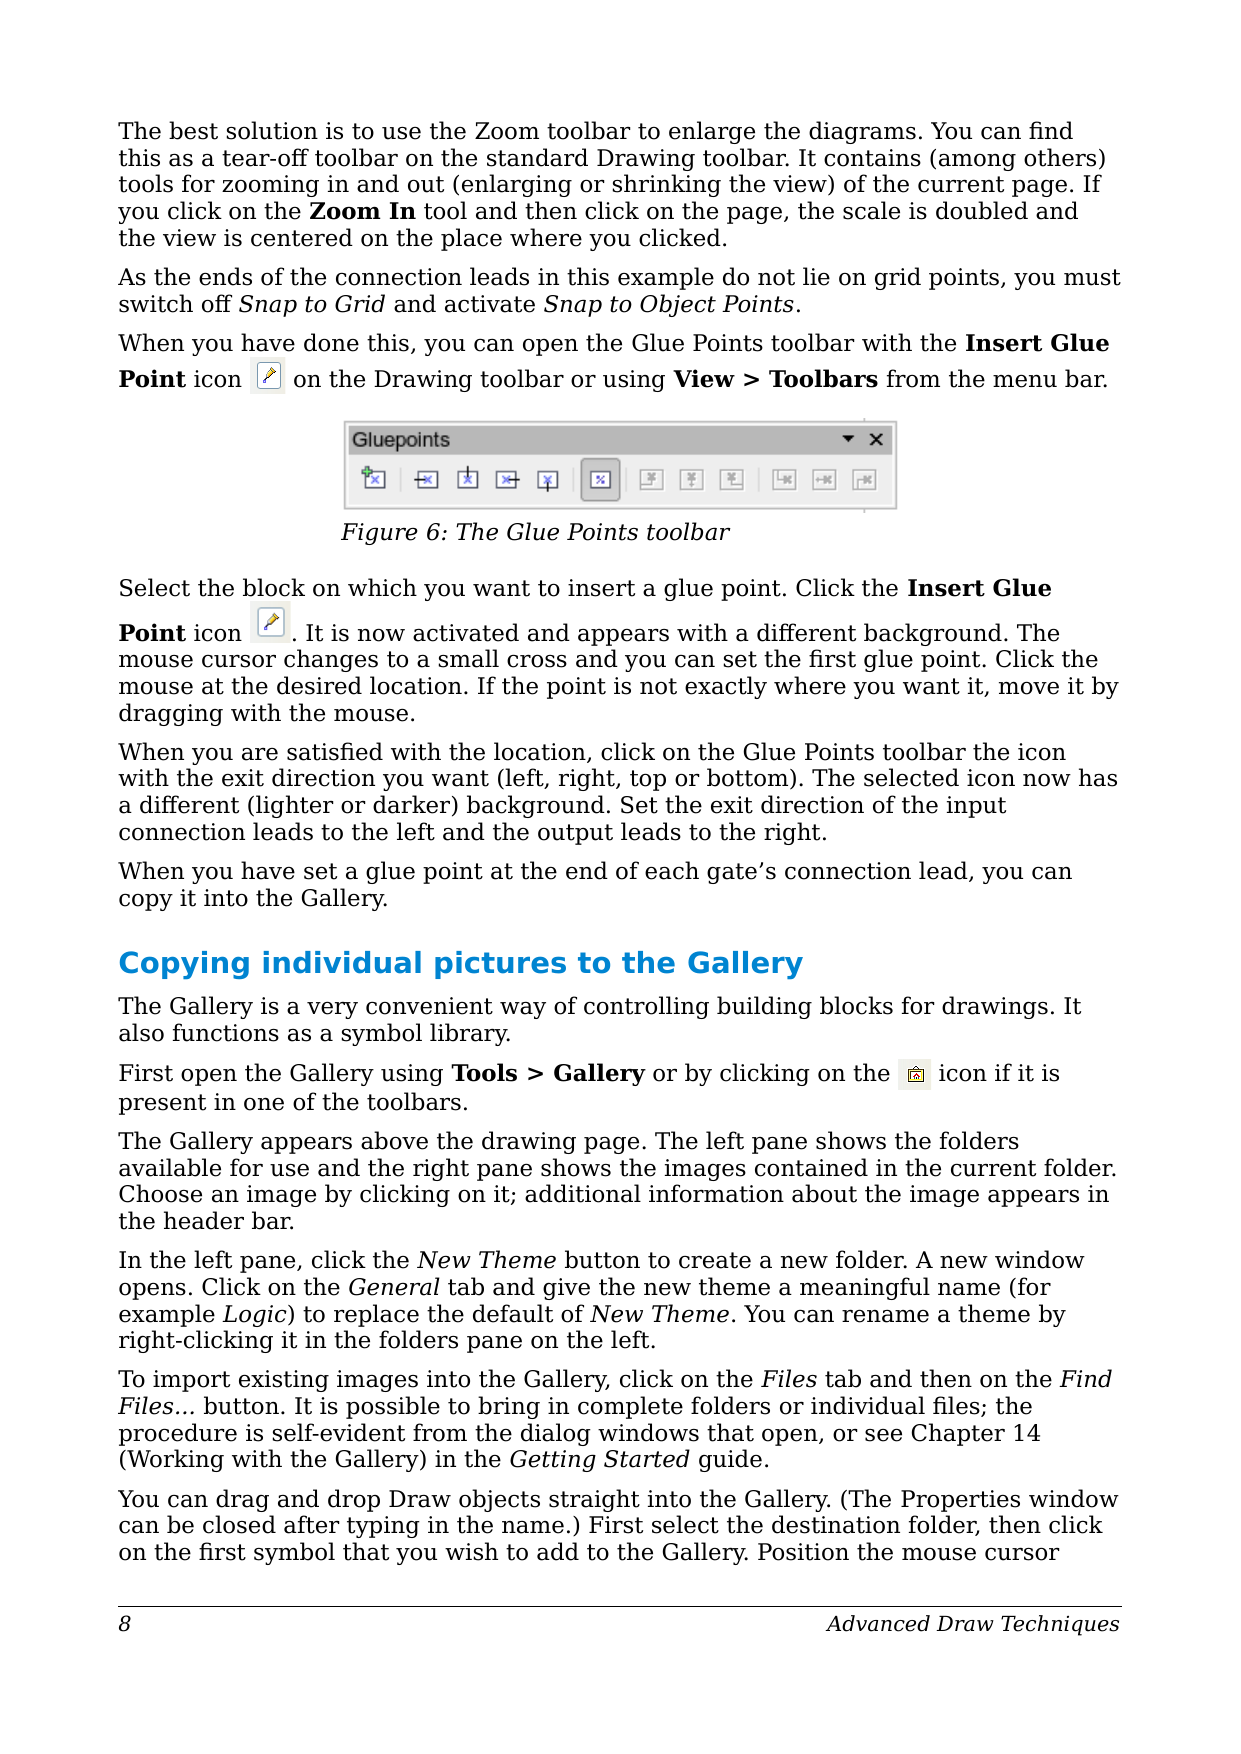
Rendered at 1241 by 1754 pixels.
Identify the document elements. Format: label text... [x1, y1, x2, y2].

text To import existing images into the Gallery, click on the Files tab and then on the Find Files... button. It is possible to bring in complete folders or individual files; the procedure is self-evident from the dialog windows that open, or see Chapter 14 (Working with the Gallery) in the Getting Started guide. [118, 1367, 1122, 1473]
text As the ends of the connection leads in this example do not lie on grid points, you must switch off Snap to Grid and activate Snap to Object Points. [118, 264, 1122, 318]
picture [249, 357, 286, 394]
picture [249, 601, 291, 643]
text You can drag and drop Draw objects straight into the Gallery. (The Properties window can be closed after typing in the name.) First select the destination folder, then click on the first symbol that you wish to add to the Gallery. Position the mouse cursor [118, 1486, 1122, 1566]
text When you have set a glue point at the end of each gate’s connection lead, you can copy it into the Gallery. [118, 858, 1122, 911]
text When you are satisfied with the location, click on the Glue Points toolbar the icon with the exit direction you want (left, right, top or bottom). The selected icon now has a different (lighter or darker) background. Set the exit direction of the input connection leads to the left and the output leads to the right. [118, 739, 1122, 846]
text Select the block on which you want to insert a glue point. Click the Insert Glue Point icon . It is now activated and appears with a different background. The mouse cursor changes to a small cross and you can set the first glue point. Click the mouse at the desired location. If the point is not exactly where you want it, move it by dragging with the mouse. [118, 574, 1122, 726]
text The best solution is to use the Zoom toolbar to enlarge the diagrams. You can find this as a tear-off toolbar on the standard Drawing toolbar. It contains (among others) tools for zooming in and out (enlarging or shrinking the view) of the current page. If you click on the Zoom In tool and then click on the page, the scale is doubled and the view is centered on the place where you clicked. [118, 118, 1122, 252]
text First open the Gallery using Tools > Gallery or by clicking on the icon if it is present in one of the toolbars. [118, 1059, 1122, 1116]
picture [341, 418, 899, 513]
subtitle Copying individual pictures to the Gallery [118, 947, 1122, 981]
text Figure 6: The Glue Points toolbar [341, 519, 899, 546]
picture [898, 1059, 932, 1090]
text In the left pane, click the New Theme button to create a new folder. A new window opens. Click on the General tab and give the new theme a meaningful name (for example Logic) to replace the default of New Theme. You can rename a theme by right-clicking it in the folders pane on the left. [118, 1247, 1122, 1354]
text When you have done this, you can open the Glue Points toolbar with the Insert Glue Point icon on the Drawing toolbar or using View > Toolbars from the menu bar. [118, 330, 1122, 393]
text The Gallery is a very convenient way of controlling building blocks for drawings. It also functions as a symbol library. [118, 993, 1122, 1047]
text The Gallery appears above the drawing page. The left pane shows the folders available for use and the right pane shows the images contained in the current folder. Choose an image by clicking on it; additional information about the image appears in the header bar. [118, 1128, 1122, 1235]
